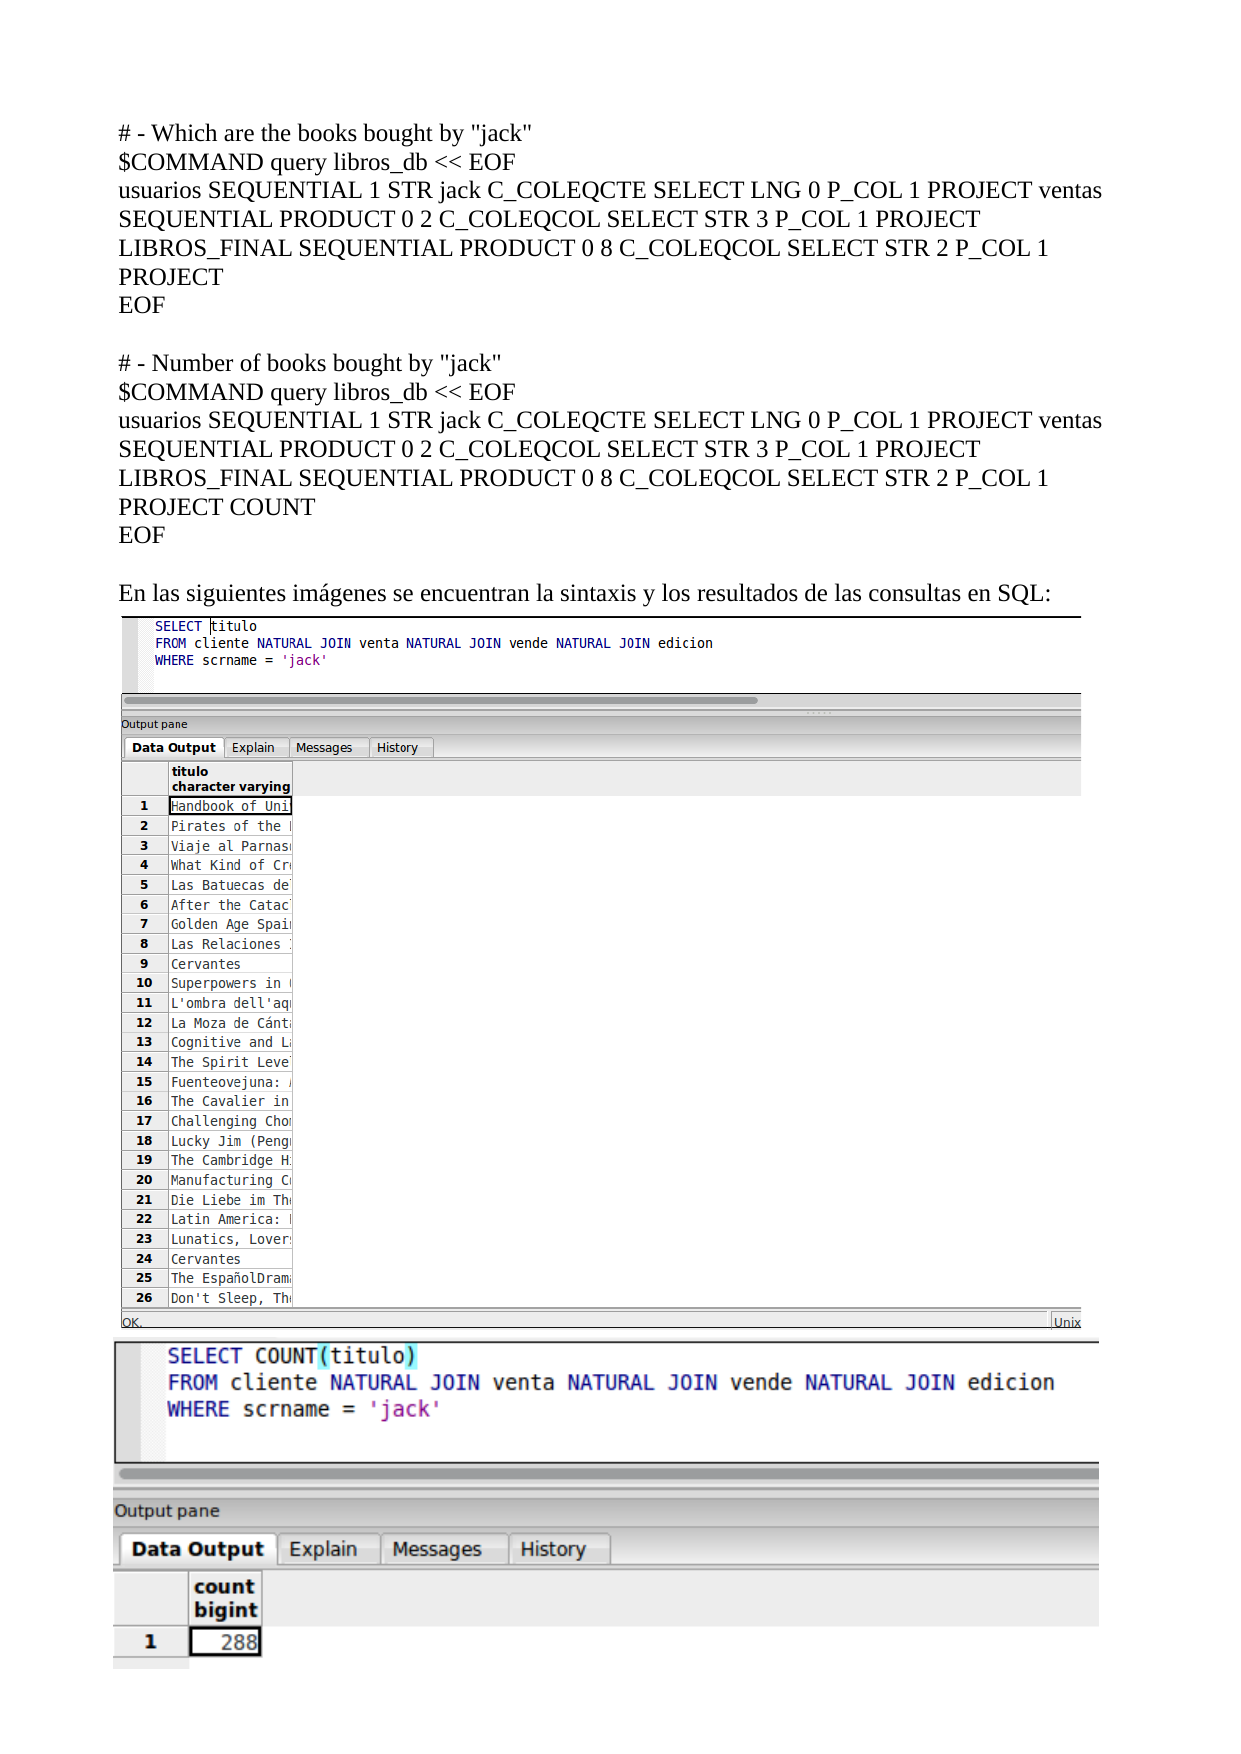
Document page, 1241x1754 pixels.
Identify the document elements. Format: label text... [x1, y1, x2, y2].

text En las siguientes imágenes se encuentran la sintaxis y los resultados de las consultas en SQL: [118, 578, 1122, 607]
text usuarios SEQUENTIAL 1 STR jack C_COLEQCTE SELECT LNG 0 P_COL 1 PROJECT ventas SEQUENTIAL PRODUCT 0 2 C_COLEQCOL SELECT STR 3 P_COL 1 PROJECT LIBROS_FINAL SEQUENTIAL PRODUCT 0 8 C_COLEQCOL SELECT STR 2 P_COL 1 PROJECT COUNT [118, 406, 1122, 521]
text $COMMAND query libros_db << EOF [118, 377, 1122, 406]
text usuarios SEQUENTIAL 1 STR jack C_COLEQCTE SELECT LNG 0 P_COL 1 PROJECT ventas SEQUENTIAL PRODUCT 0 2 C_COLEQCOL SELECT STR 3 P_COL 1 PROJECT LIBROS_FINAL SEQUENTIAL PRODUCT 0 8 C_COLEQCOL SELECT STR 2 P_COL 1 PROJECT [118, 176, 1122, 291]
text $COMMAND query libros_db << EOF [118, 147, 1122, 176]
picture [113, 1337, 1099, 1669]
text # - Which are the books bought by "jack" [118, 118, 1122, 147]
text # - Number of books bought by "jack" [118, 348, 1122, 377]
text EOF [118, 521, 1122, 549]
text EOF [118, 291, 1122, 319]
picture [121, 616, 1082, 1330]
